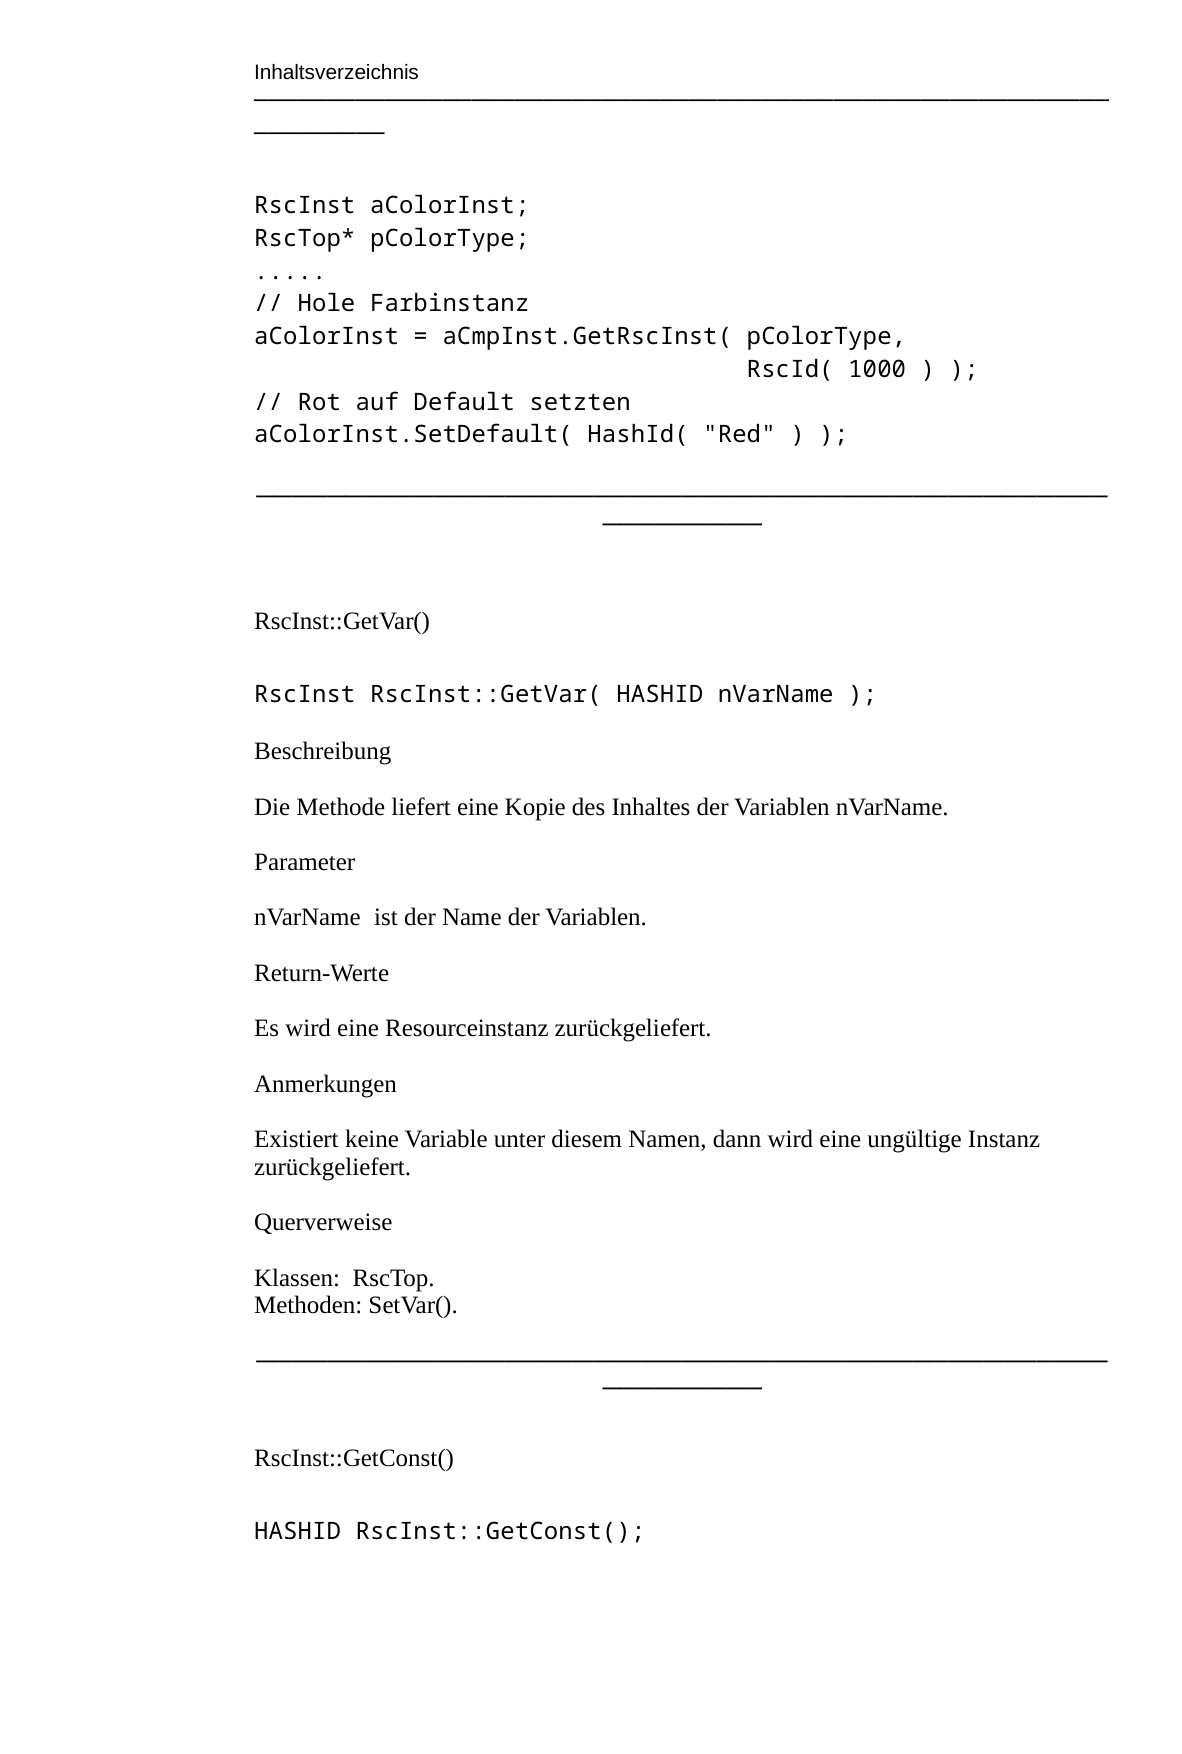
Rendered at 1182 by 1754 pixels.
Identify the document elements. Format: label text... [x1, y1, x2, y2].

text RscInst::GetConst() [254, 1444, 1110, 1472]
list ..... [254, 253, 1110, 286]
list RscInst RscInst::GetVar( HASHID nVarName ); [254, 677, 1110, 709]
list RscInst aColorInst; [254, 188, 1110, 221]
text Beschreibung [254, 737, 1110, 765]
list // Hole Farbinstanz [254, 286, 1110, 319]
list // Rot auf Default setzten [254, 384, 1110, 417]
text nVarName ist der Name der Variablen. [254, 903, 1110, 931]
text Parameter [254, 848, 1110, 876]
list RscTop* pColorType; [254, 221, 1110, 253]
text ───────────────────────────────────────────────────────── [254, 1347, 1110, 1402]
text Anmerkungen [254, 1070, 1110, 1097]
list RscId( 1000 ) ); [254, 351, 1110, 384]
text ───────────────────────────────────────────────────────── [254, 482, 1110, 538]
text Return-Werte [254, 959, 1110, 987]
list HASHID RscInst::GetConst(); [254, 1514, 1110, 1546]
text RscInst::GetVar() [254, 607, 1110, 635]
text Es wird eine Resourceinstanz zurückgeliefert. [254, 1014, 1110, 1042]
list aColorInst = aCmpInst.GetRscInst( pColorType, [254, 319, 1110, 351]
text Methoden: SetVar(). [254, 1291, 1110, 1319]
text Klassen: RscTop. [254, 1264, 1110, 1291]
text Die Methode liefert eine Kopie des Inhaltes der Variablen nVarName. [254, 793, 1110, 820]
text Querverweise [254, 1208, 1110, 1236]
text Existiert keine Variable unter diesem Namen, dann wird eine ungültige Instanz zurückgeliefert. [254, 1125, 1110, 1181]
list aColorInst.SetDefault( HashId( "Red" ) ); [254, 417, 1110, 449]
